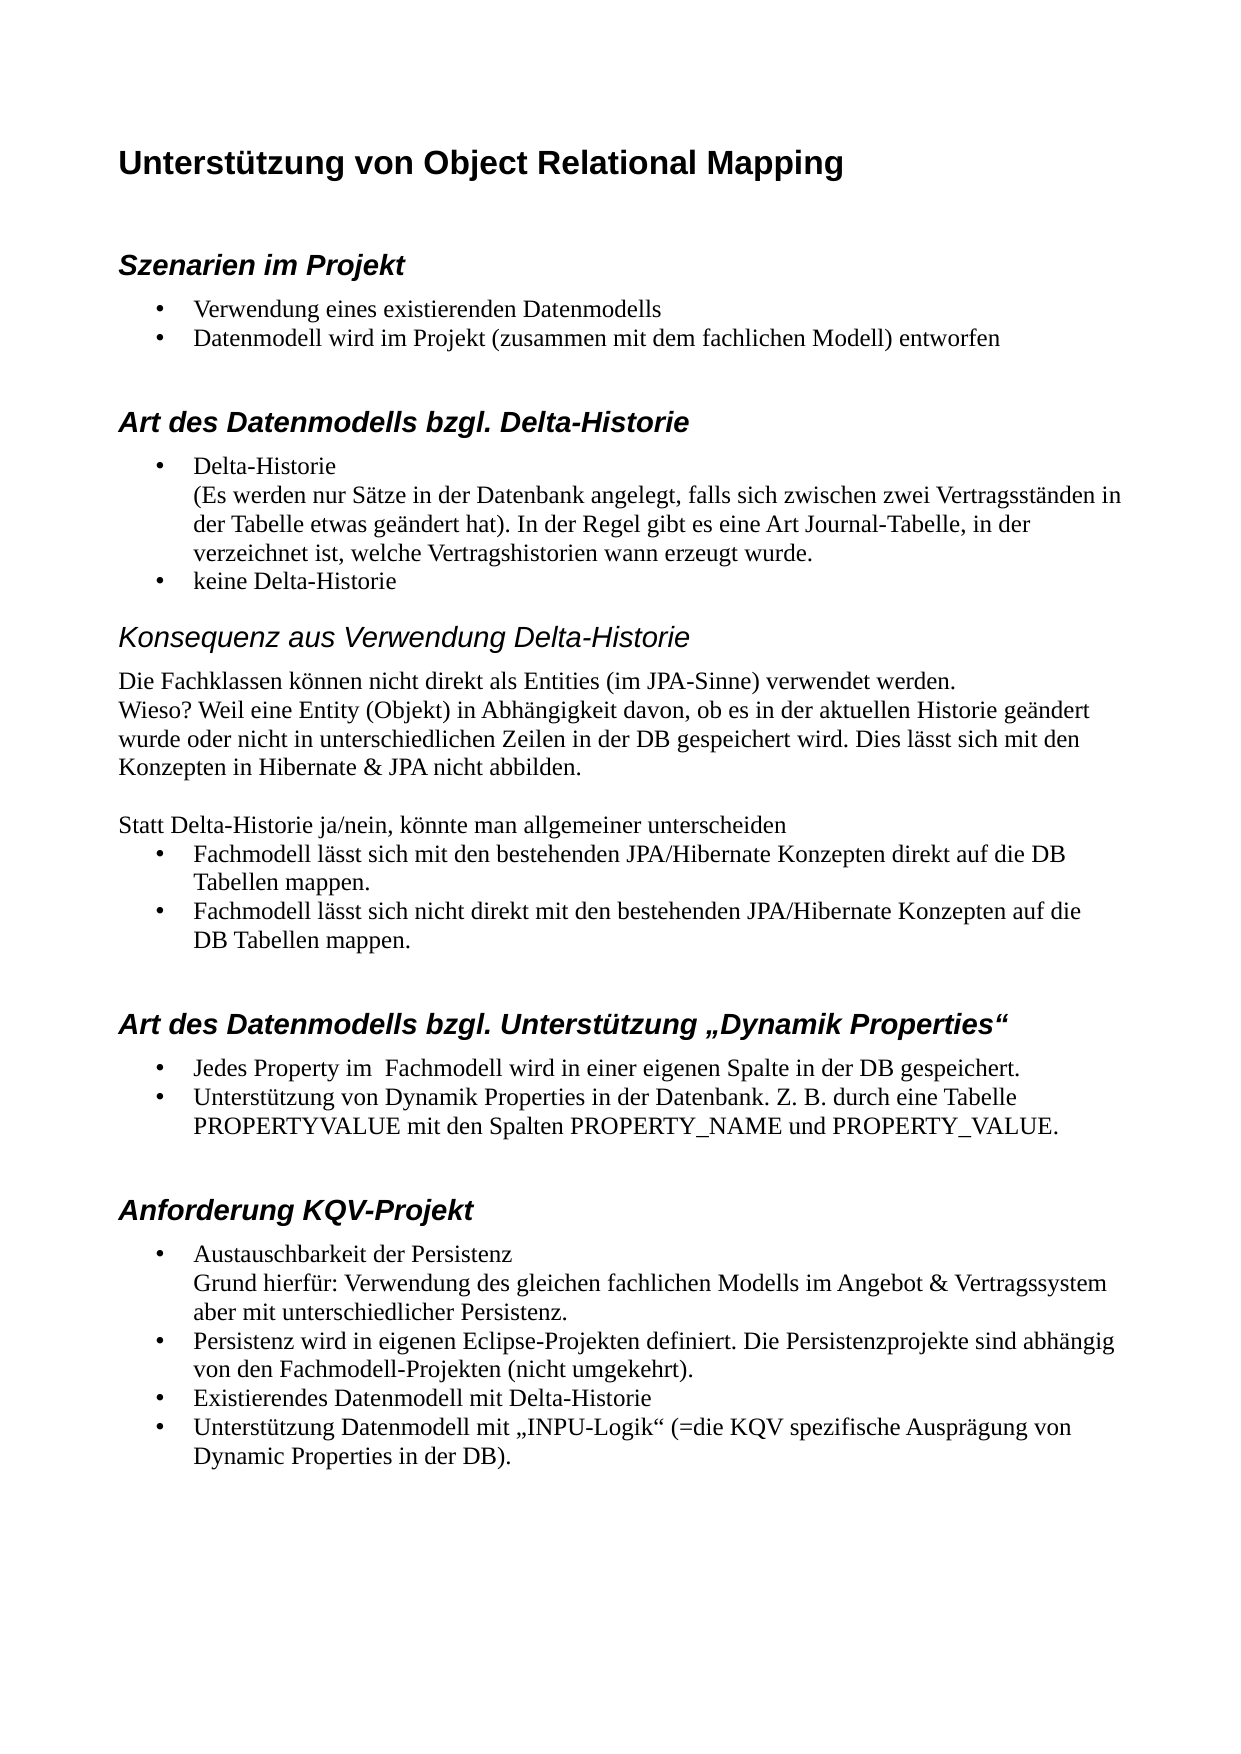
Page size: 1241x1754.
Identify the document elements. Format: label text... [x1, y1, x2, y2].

list Persistenz wird in eigenen Eclipse-Projekten definiert. Die Persistenzprojekte sind abhängig von den Fachmodell-Projekten (nicht umgekehrt). [156, 1326, 1122, 1383]
subtitle Unterstützung von Object Relational Mapping [118, 143, 1122, 182]
list Austauschbarkeit der Persistenz Grund hierfür: Verwendung des gleichen fachlichen Modells im Angebot & Vertragssystem aber mit unterschiedlicher Persistenz. [156, 1239, 1122, 1326]
text Statt Delta-Historie ja/nein, könnte man allgemeiner unterscheiden [118, 810, 1122, 839]
subtitle Konsequenz aus Verwendung Delta-Historie [118, 620, 1122, 654]
list Unterstützung von Dynamik Properties in der Datenbank. Z. B. durch eine Tabelle PROPERTYVALUE mit den Spalten PROPERTY_NAME und PROPERTY_VALUE. [156, 1082, 1122, 1140]
list Unterstützung Datenmodell mit „INPU-Logik“ (=die KQV spezifische Ausprägung von Dynamic Properties in der DB). [156, 1412, 1122, 1469]
list Delta-Historie (Es werden nur Sätze in der Datenbank angelegt, falls sich zwischen zwei Vertragsständen in der Tabelle etwas geändert hat). In der Regel gibt es eine Art Journal-Tabelle, in der verzeichnet ist, welche Vertragshistorien wann erzeugt wurde. [156, 451, 1122, 566]
list Fachmodell lässt sich nicht direkt mit den bestehenden JPA/Hibernate Konzepten auf die DB Tabellen mappen. [156, 896, 1122, 954]
subtitle Szenarien im Projekt [118, 248, 1122, 282]
subtitle Art des Datenmodells bzgl. Delta-Historie [118, 405, 1122, 439]
list Jedes Property im Fachmodell wird in einer eigenen Spalte in der DB gespeichert. [156, 1053, 1122, 1082]
subtitle Anforderung KQV-Projekt [118, 1193, 1122, 1227]
text Die Fachklassen können nicht direkt als Entities (im JPA-Sinne) verwendet werden. [118, 666, 1122, 695]
list Existierendes Datenmodell mit Delta-Historie [156, 1383, 1122, 1412]
text Wieso? Weil eine Entity (Objekt) in Abhängigkeit davon, ob es in der aktuellen Historie geändert wurde oder nicht in unterschiedlichen Zeilen in der DB gespeichert wird. Dies lässt sich mit den Konzepten in Hibernate & JPA nicht abbilden. [118, 695, 1122, 781]
list keine Delta-Historie [156, 566, 1122, 595]
list Fachmodell lässt sich mit den bestehenden JPA/Hibernate Konzepten direkt auf die DB Tabellen mappen. [156, 839, 1122, 896]
list Datenmodell wird im Projekt (zusammen mit dem fachlichen Modell) entworfen [156, 323, 1122, 352]
list Verwendung eines existierenden Datenmodells [156, 294, 1122, 323]
subtitle Art des Datenmodells bzgl. Unterstützung „Dynamik Properties“ [118, 1007, 1122, 1041]
